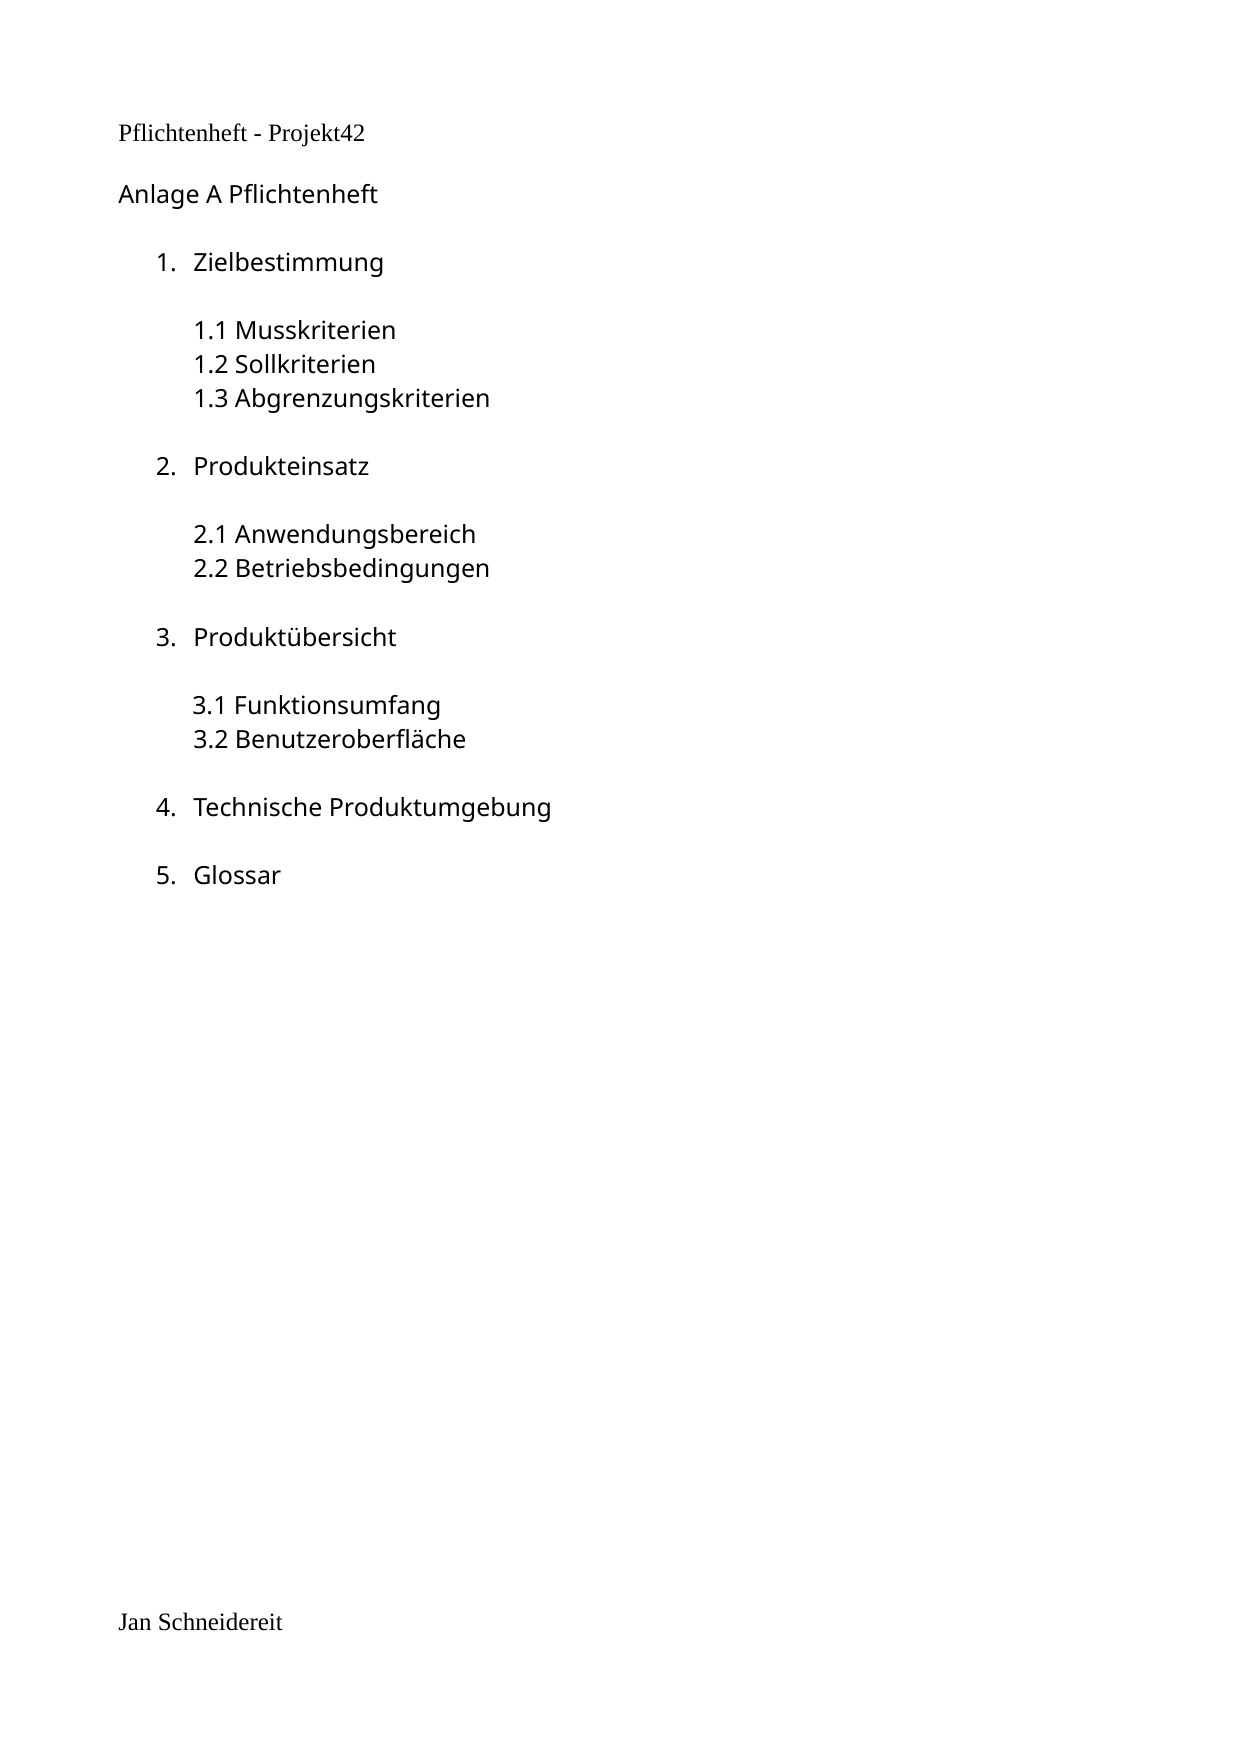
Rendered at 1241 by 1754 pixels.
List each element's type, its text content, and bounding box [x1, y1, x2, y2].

list 2.2 Betriebsbedingungen [156, 551, 1122, 585]
list Zielbestimmung [156, 244, 1122, 278]
list 3.2 Benutzeroberfläche [156, 721, 1122, 755]
text Anlage A Pflichtenheft [118, 176, 1122, 210]
list 2.1 Anwendungsbereich [156, 517, 1122, 551]
list 1.3 Abgrenzungskriterien [156, 381, 1122, 415]
list Glossar [156, 858, 1122, 892]
list Technische Produktumgebung [156, 789, 1122, 823]
list 1.1 Musskriterien [156, 313, 1122, 347]
list 1.2 Sollkriterien [156, 347, 1122, 381]
text 3.1 Funktionsumfang [118, 687, 1122, 721]
list Produkteinsatz [156, 449, 1122, 483]
list Produktübersicht [156, 619, 1122, 653]
